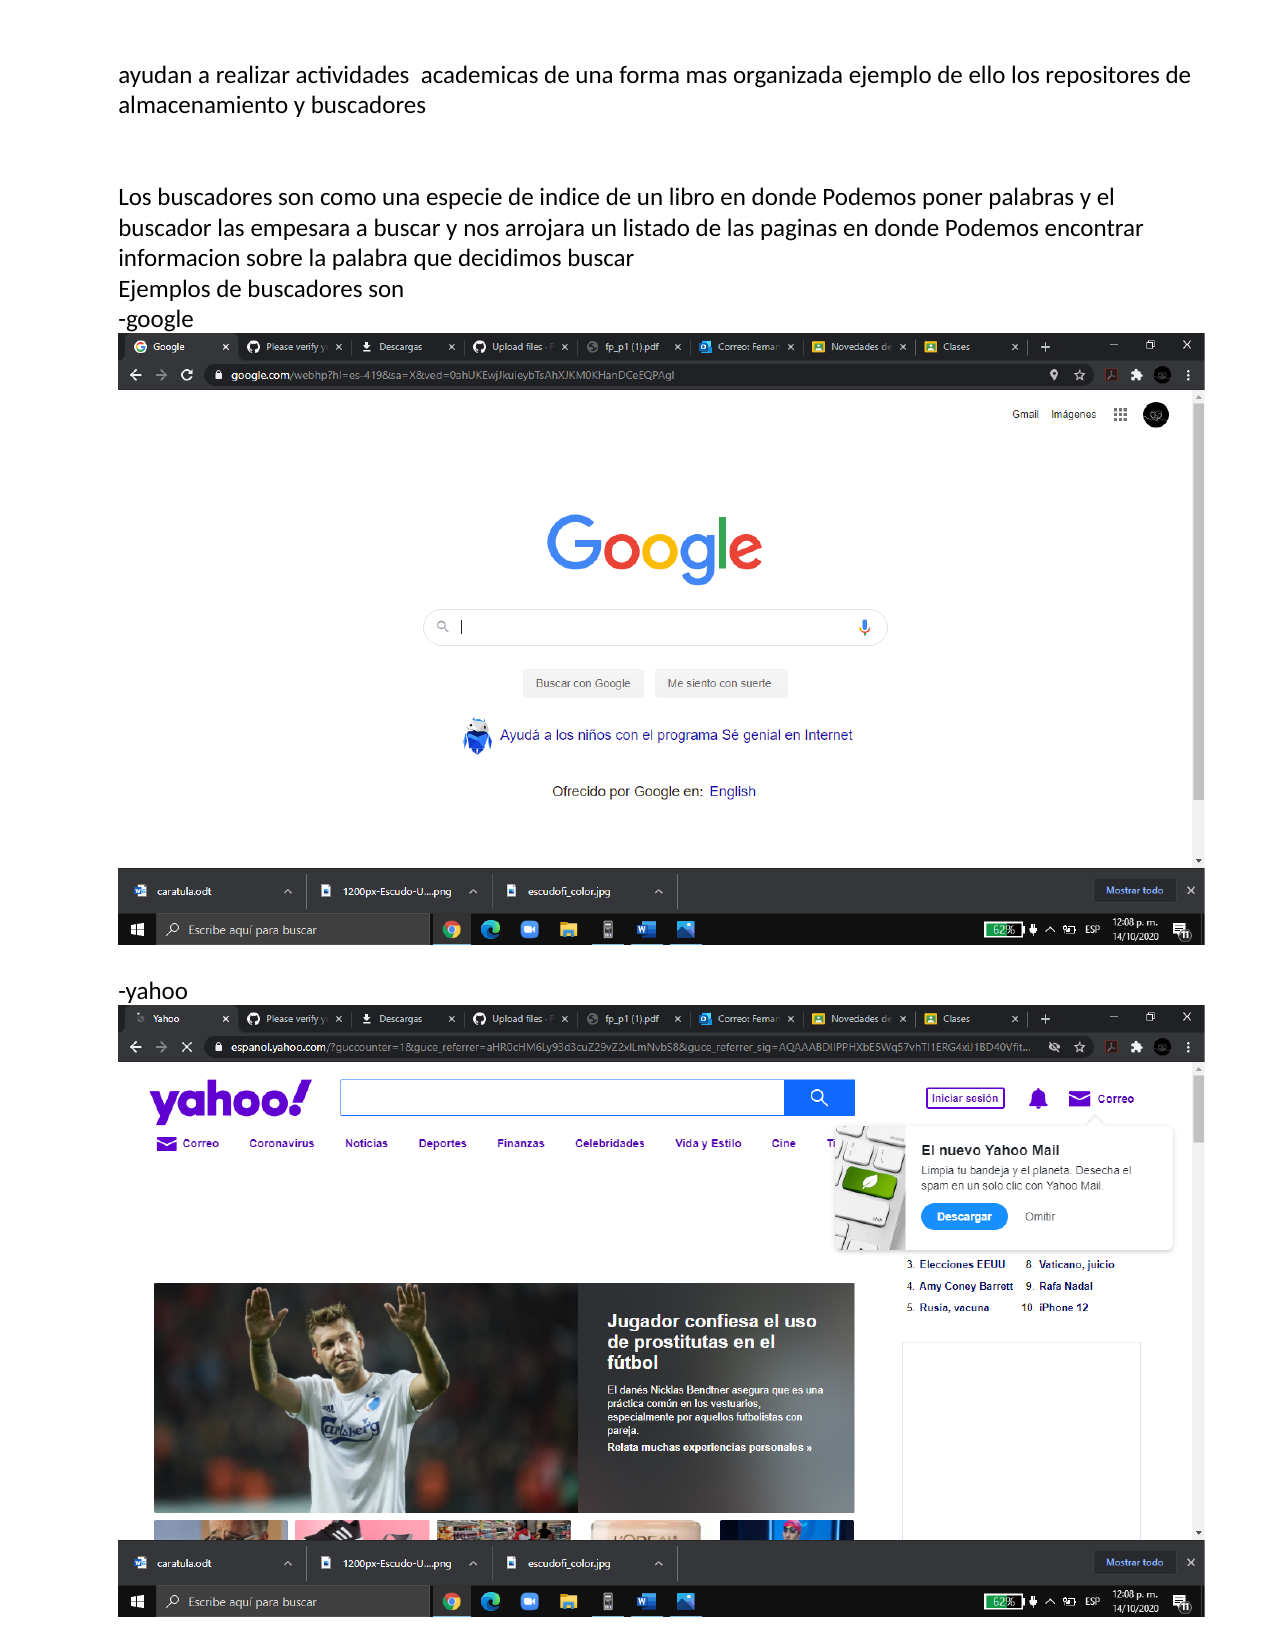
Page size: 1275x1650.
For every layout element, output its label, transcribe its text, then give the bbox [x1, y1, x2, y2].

text Los buscadores son como una especie de indice de un libro en donde Podemos poner palabras y el buscador las empesara a buscar y nos arrojara un listado de las paginas en donde Podemos encontrar informacion sobre la palabra que decidimos buscar [118, 181, 1205, 273]
text -yahoo [118, 975, 1205, 1005]
text ayudan a realizar actividades academicas de una forma mas organizada ejemplo de ello los repositores de almacenamiento y buscadores [118, 59, 1205, 120]
text -google [118, 303, 1205, 333]
text Ejemplos de buscadores son [118, 273, 1205, 303]
